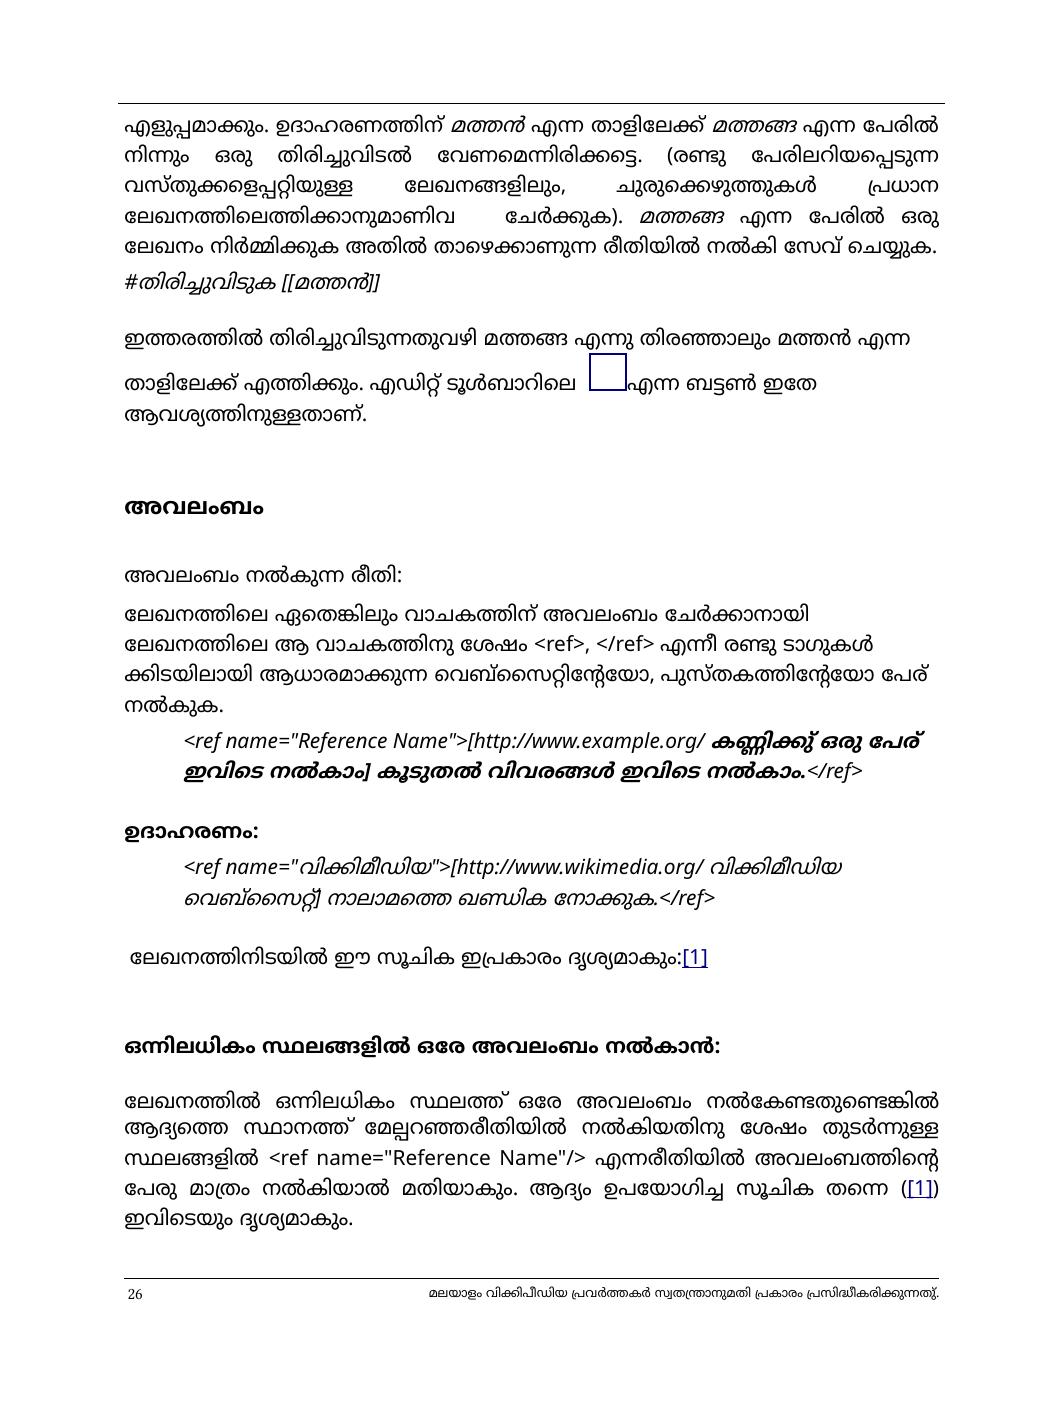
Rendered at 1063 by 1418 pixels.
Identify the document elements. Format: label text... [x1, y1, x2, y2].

text എളുപ്പമാക്കും. ഉദാഹരണത്തിന് മത്തന്‍ എന്ന താളിലേക്ക് മത്തങ്ങ എന്ന പേരില്‍ നിന്നും ഒരു തിരിച്ചുവിടല്‍ വേണമെന്നിരിക്കട്ടെ. (രണ്ടു പേരിലറിയപ്പെടുന്ന വസ്തുക്കളെപ്പറ്റിയുള്ള ലേഖനങ്ങളിലും, ചുരുക്കെഴുത്തുകൾ പ്രധാന ലേഖനത്തിലെത്തിക്കാനുമാണിവ ചേർക്കുക). മത്തങ്ങ എന്ന പേരില്‍ ഒരു ലേഖനം നിര്‍മ്മിക്കുക അതില്‍ താഴെക്കാണുന്ന രീതിയില്‍ നല്‍കി സേവ് ചെയ്യുക. [124, 110, 939, 261]
subtitle അവലംബം നല്‍കുന്ന രീതി: [124, 560, 939, 591]
text ലേഖനത്തിലെ ഏതെങ്കിലും വാചകത്തിന്‌ അവലംബം ചേര്‍ക്കാനായി ലേഖനത്തിലെ ആ വാചകത്തിനു ശേഷം <ref>, </ref> എന്നീ രണ്ടു ടാഗുകള്‍ക്കിടയിലായി ആധാരമാക്കുന്ന വെബ്സൈറ്റിന്റേയോ, പുസ്തകത്തിന്റേയോ പേര്‌ നല്‍കുക. [124, 603, 939, 720]
text ഇത്തരത്തില്‍ തിരിച്ചുവിടുന്നതുവഴി മത്തങ്ങ എന്നു തിരഞ്ഞാലും മത്തന്‍ എന്ന താളിലേക്ക് എത്തിക്കും. എഡിറ്റ് ടൂള്‍ബാറിലെ എന്ന ബട്ടണ്‍ ഇതേ ആവശ്യത്തിനുള്ളതാണ്. [124, 327, 939, 429]
text #തിരിച്ചുവിടുക [[മത്തന്‍]] [124, 267, 939, 298]
text ഉദാഹരണം: [124, 816, 939, 846]
list <ref name="Reference Name">[http://www.example.org/ കണ്ണിക്കു് ഒരു പേര്‌ ഇവിടെ നല്‍കാം] കൂടുതല്‍ വിവരങ്ങള്‍ ഇവിടെ നല്‍കാം.</ref> [183, 726, 939, 787]
list ലേഖനത്തിനിടയില്‍ ഈ സൂചിക ഇപ്രകാരം ദൃശ്യമാകും:[1] [124, 942, 939, 973]
subtitle അവലംബം [124, 494, 939, 523]
list ഒന്നിലധികം സ്ഥലങ്ങളില്‍ ഒരേ അവലംബം നല്‍കാന്‍: [124, 1002, 939, 1061]
text ലേഖനത്തില്‍ ഒന്നിലധികം സ്ഥലത്ത് ഒരേ അവലംബം നല്‍കേണ്ടതുണ്ടെങ്കില്‍ ആദ്യത്തെ സ്ഥാനത്ത് മേല്പറഞ്ഞരീതിയില്‍ നല്‍കിയതിനു ശേഷം തുടര്‍ന്നുള്ള സ്ഥലങ്ങളില്‍ <ref name="Reference Name"/> എന്നരീതിയില്‍ അവലംബത്തിന്റെ പേരു മാത്രം നല്‍കിയാല്‍ മതിയാകും. ആദ്യം ഉപയോഗിച്ച സൂചിക തന്നെ ([1]) ഇവിടെയും ദൃശ്യമാകും. [124, 1091, 939, 1233]
list <ref name="വിക്കിമീഡിയ">[http://www.wikimedia.org/ വിക്കിമീഡിയ വെബ്സൈറ്റ്] നാലാമത്തെ ഖണ്ഡിക നോക്കുക.</ref> [183, 852, 939, 913]
